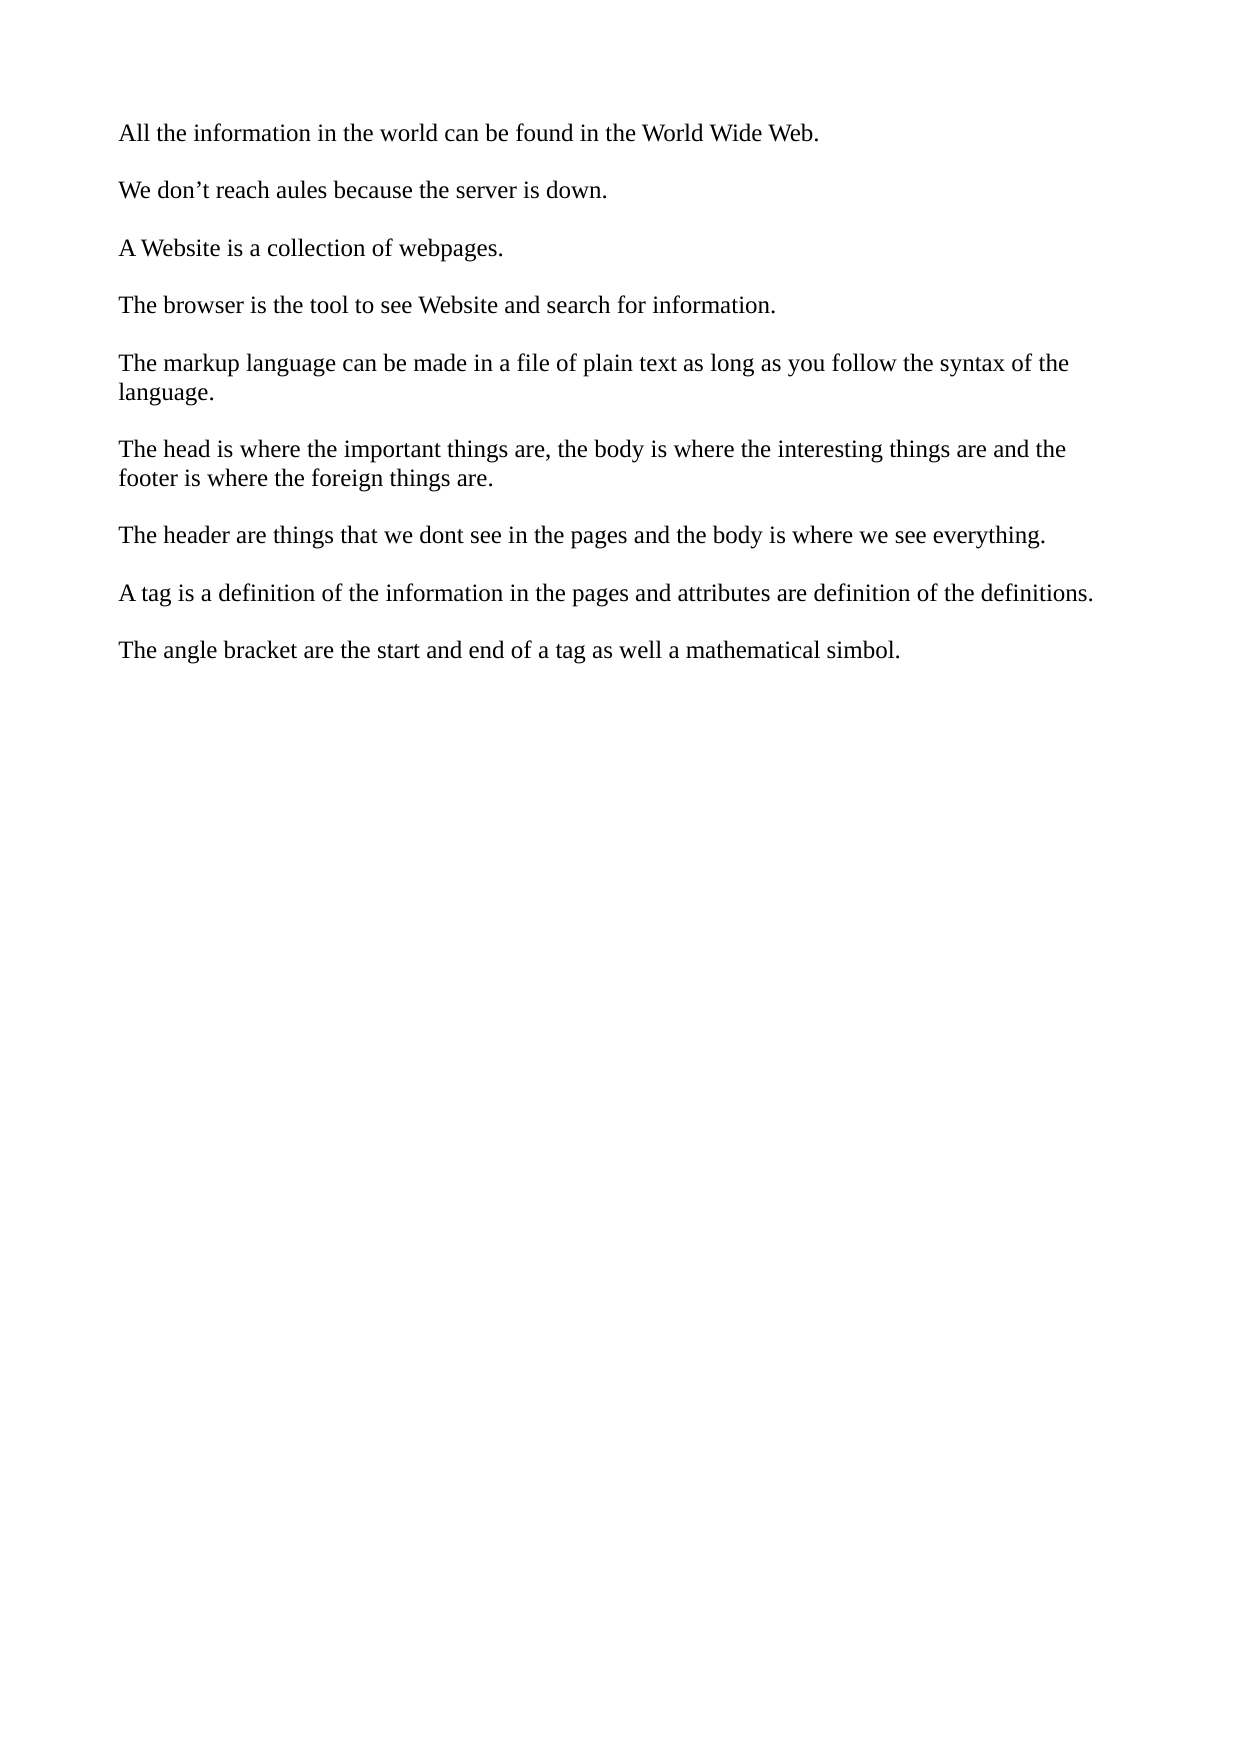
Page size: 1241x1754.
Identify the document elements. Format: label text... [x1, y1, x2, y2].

text The head is where the important things are, the body is where the interesting things are and the footer is where the foreign things are. [118, 434, 1122, 492]
text A Website is a collection of webpages. [118, 233, 1122, 262]
text The markup language can be made in a file of plain text as long as you follow the syntax of the language. [118, 348, 1122, 406]
text A tag is a definition of the information in the pages and attributes are definition of the definitions. [118, 578, 1122, 607]
text All the information in the world can be found in the World Wide Web. [118, 118, 1122, 147]
text The angle bracket are the start and end of a tag as well a mathematical simbol. [118, 636, 1122, 664]
text The browser is the tool to see Website and search for information. [118, 291, 1122, 319]
text We don’t reach aules because the server is down. [118, 176, 1122, 204]
text The header are things that we dont see in the pages and the body is where we see everything. [118, 521, 1122, 549]
